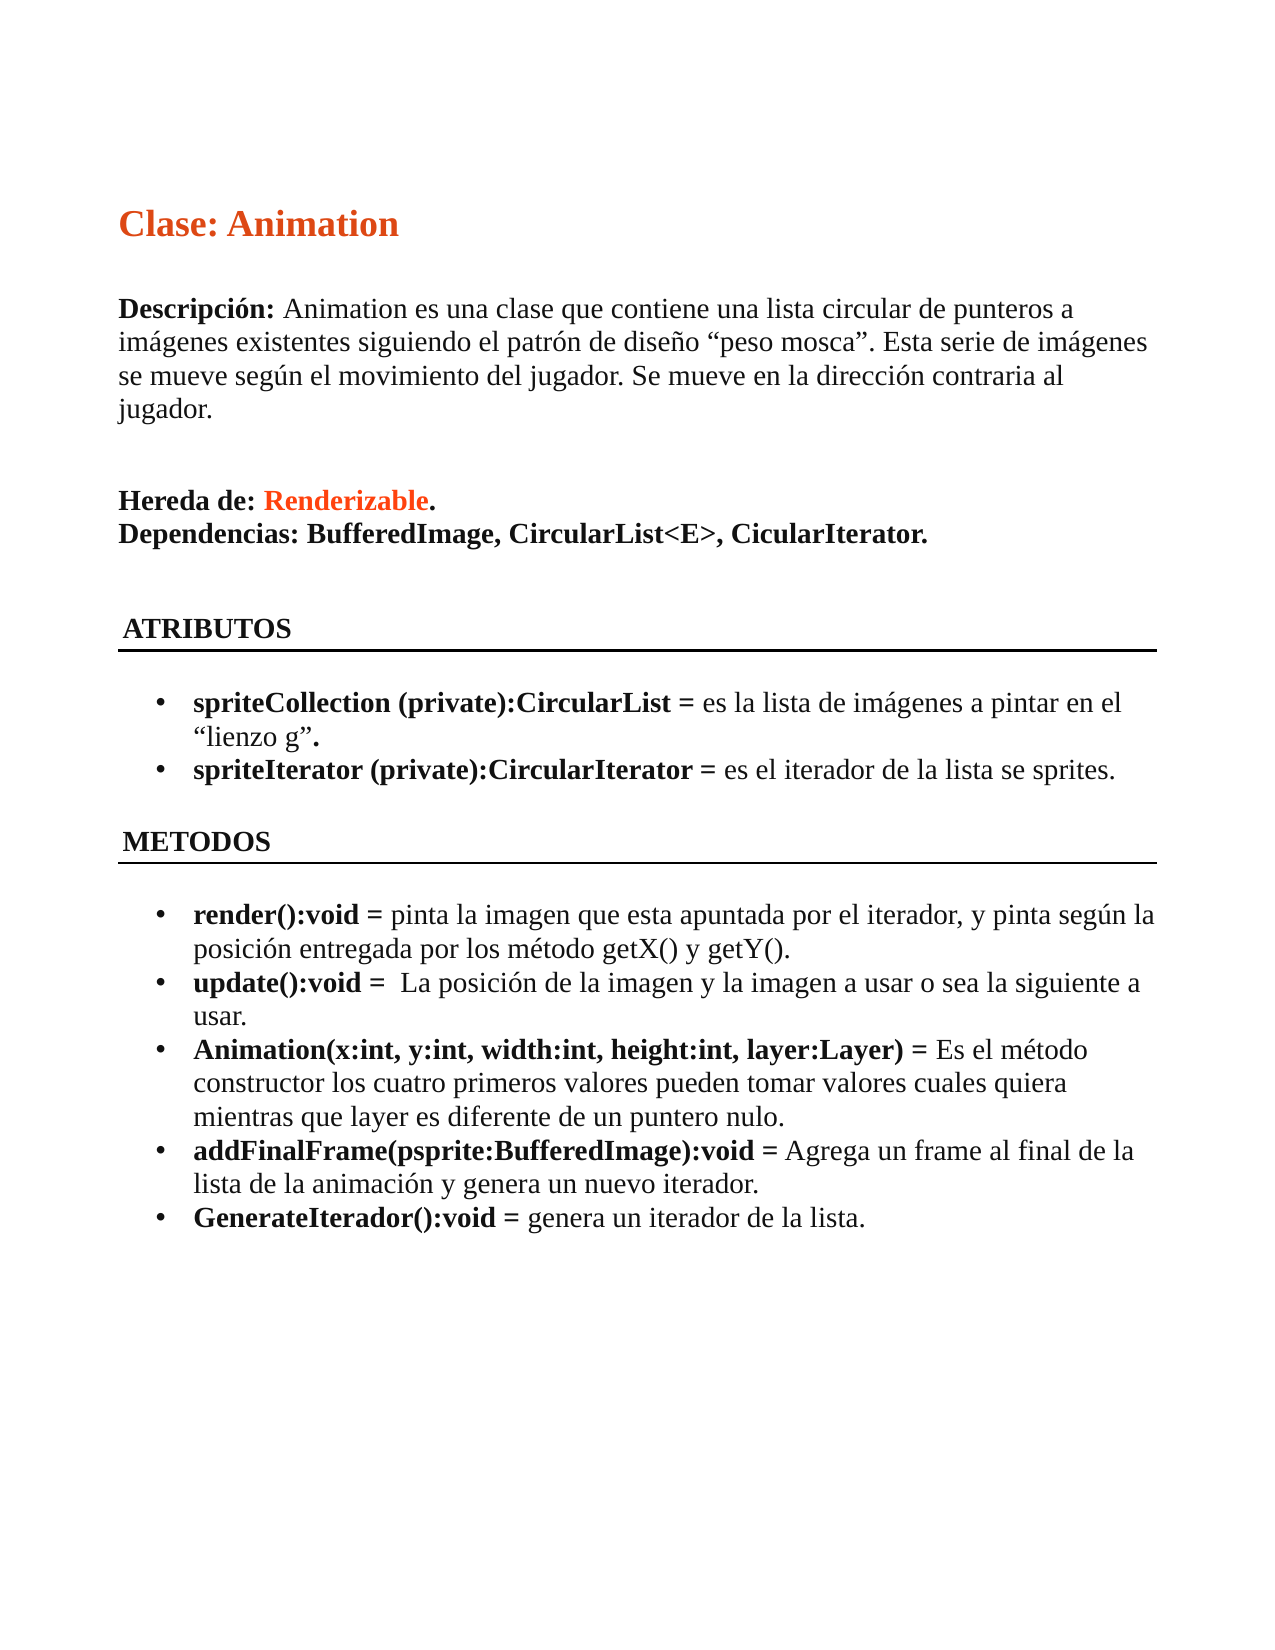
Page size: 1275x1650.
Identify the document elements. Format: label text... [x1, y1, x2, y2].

list update():void = La posición de la imagen y la imagen a usar o sea la siguiente a usar. [156, 965, 1157, 1032]
list render():void = pinta la imagen que esta apuntada por el iterador, y pinta según la posición entregada por los método getX() y getY(). [156, 897, 1157, 965]
subtitle Clase: Animation [118, 201, 1157, 245]
list Animation(x:int, y:int, width:int, height:int, layer:Layer) = Es el método constructor los cuatro primeros valores pueden tomar valores cuales quiera mientras que layer es diferente de un puntero nulo. [156, 1032, 1157, 1133]
list spriteIterator (private):CircularIterator = es el iterador de la lista se sprites. [156, 752, 1157, 786]
list spriteCollection (private):CircularList = es la lista de imágenes a pintar en el “lienzo g”. [156, 685, 1157, 752]
list addFinalFrame(psprite:BufferedImage):void = Agrega un frame al final de la lista de la animación y genera un nuevo iterador. [156, 1133, 1157, 1200]
text Dependencias: BufferedImage, CircularList<E>, CicularIterator. [118, 516, 1157, 550]
text ATRIBUTOS [118, 607, 1157, 649]
text Hereda de: Renderizable. [118, 483, 1157, 516]
list GenerateIterador():void = genera un iterador de la lista. [156, 1200, 1157, 1233]
text Descripción: Animation es una clase que contiene una lista circular de punteros a imágenes existentes siguiendo el patrón de diseño “peso mosca”. Esta serie de imágenes se mueve según el movimiento del jugador. Se mueve en la dirección contraria al jugador. [118, 291, 1157, 425]
text METODOS [118, 819, 1157, 862]
